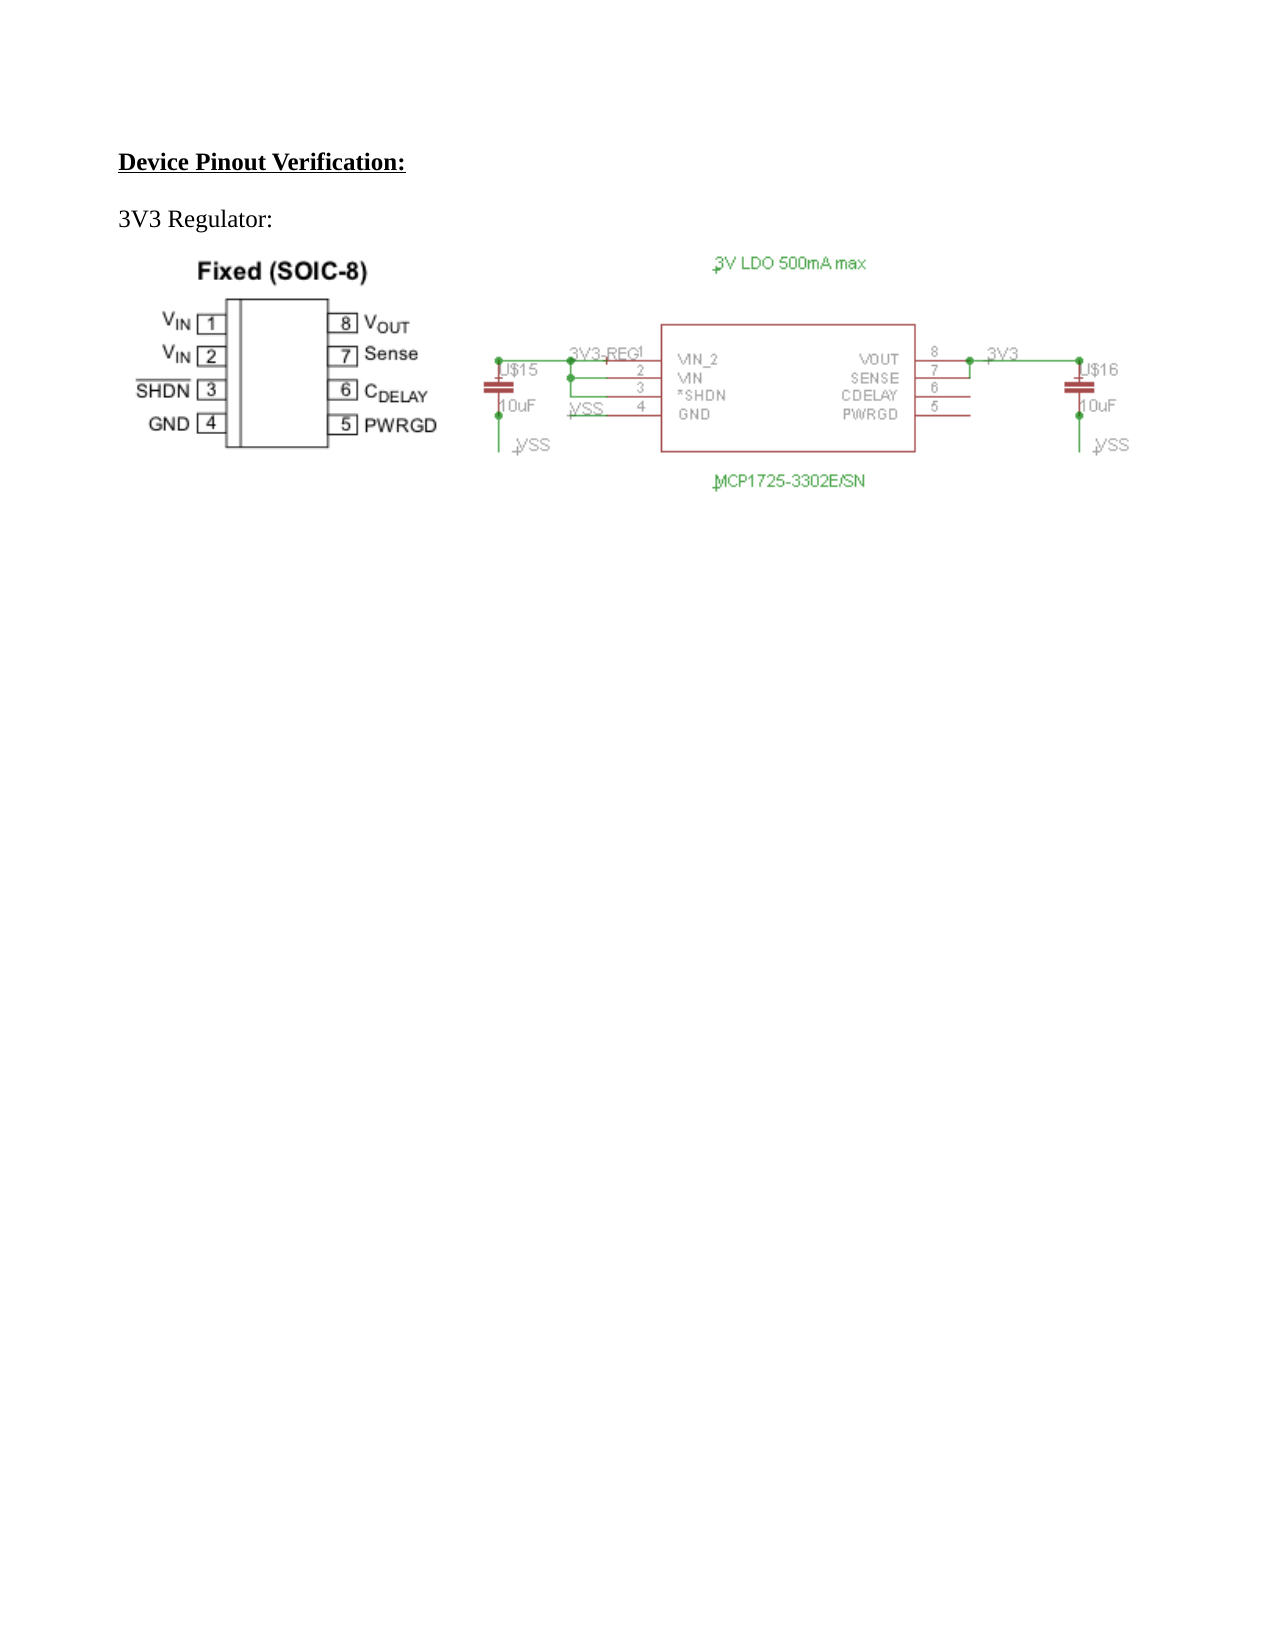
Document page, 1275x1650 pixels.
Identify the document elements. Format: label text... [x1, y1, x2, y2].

picture [122, 236, 449, 489]
text 3V3 Regulator: [118, 204, 1157, 233]
text Device Pinout Verification: [118, 147, 1157, 176]
picture [481, 224, 1143, 506]
